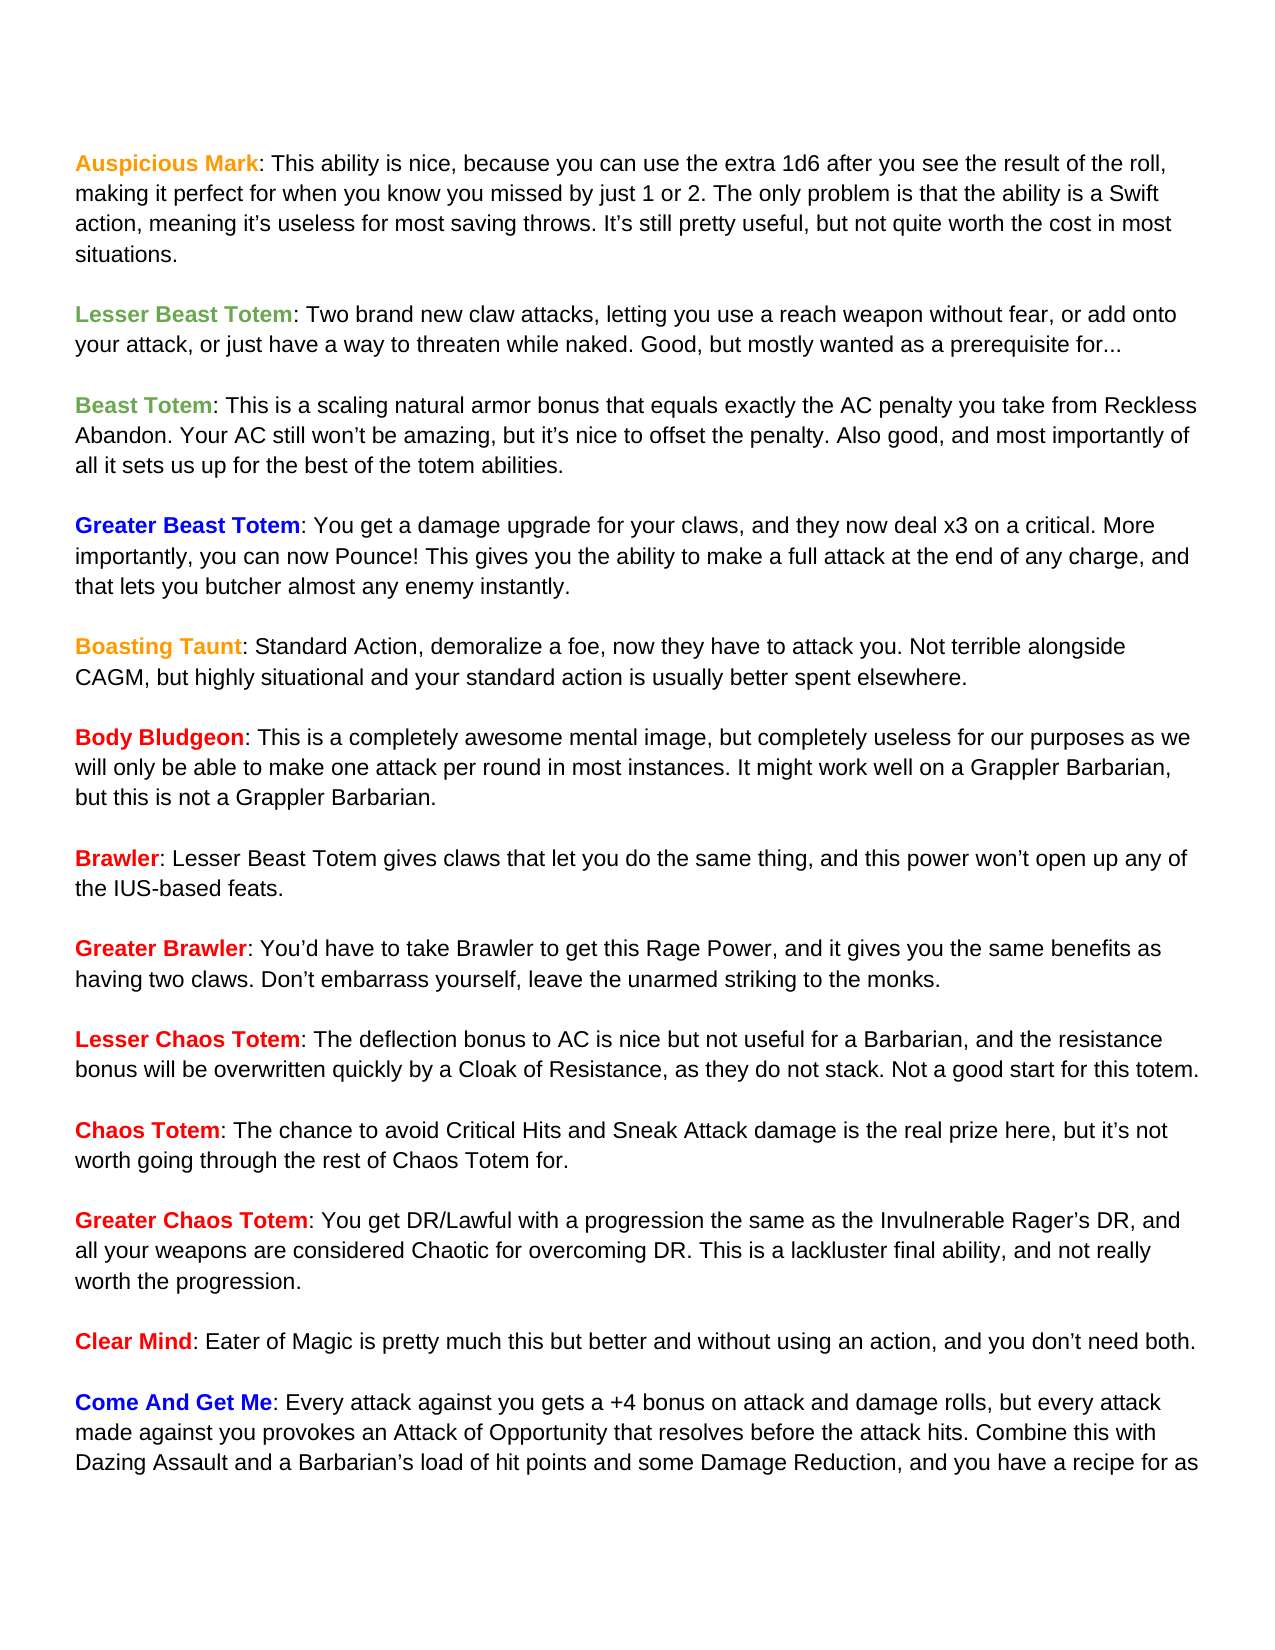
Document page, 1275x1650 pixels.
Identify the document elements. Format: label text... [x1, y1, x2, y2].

text Come And Get Me: Every attack against you gets a +4 bonus on attack and damage rolls, but every attack made against you provokes an Attack of Opportunity that resolves before the attack hits. Combine this with Dazing Assault and a Barbarian’s load of hit points and some Damage Reduction, and you have a recipe for as [75, 1388, 1200, 1475]
text Chaos Totem: The chance to avoid Critical Hits and Sneak Attack damage is the real prize here, but it’s not worth going through the rest of Chaos Totem for. [75, 1117, 1200, 1173]
text Auspicious Mark: This ability is nice, because you can use the extra 1d6 after you see the result of the roll, making it perfect for when you know you missed by just 1 or 2. The only problem is that the ability is a Swift action, meaning it’s useless for most saving throws. It’s still pretty useful, but not quite worth the cost in most situations. [75, 150, 1200, 267]
text Beast Totem: This is a scaling natural armor bonus that equals exactly the AC penalty you take from Reckless Abandon. Your AC still won’t be amazing, but it’s nice to offset the penalty. Also good, and most importantly of all it sets us up for the best of the totem abilities. [75, 392, 1200, 478]
text Greater Brawler: You’d have to take Brawler to get this Rage Power, and it gives you the same benefits as having two claws. Don’t embarrass yourself, leave the unarmed striking to the monks. [75, 935, 1200, 992]
text Brawler: Lesser Beast Totem gives claws that let you do the same thing, and this power won’t open up any of the IUS-based feats. [75, 845, 1200, 901]
text Greater Chaos Totem: You get DR/Lawful with a progression the same as the Invulnerable Rager’s DR, and all your weapons are considered Chaotic for overcoming DR. This is a lackluster final ability, and not really worth the progression. [75, 1207, 1200, 1294]
text Lesser Beast Totem: Two brand new claw attacks, letting you use a reach weapon without fear, or add onto your attack, or just have a way to threaten while naked. Good, but mostly wanted as a prerequisite for... [75, 301, 1200, 358]
text Greater Beast Totem: You get a damage upgrade for your claws, and they now deal x3 on a critical. More importantly, you can now Pounce! This gives you the ability to make a full attack at the end of any charge, and that lets you butcher almost any enemy instantly. [75, 512, 1200, 599]
text Body Bludgeon: This is a completely awesome mental image, but completely useless for our purposes as we will only be able to make one attack per round in most instances. It might work well on a Grappler Barbarian, but this is not a Grappler Barbarian. [75, 724, 1200, 811]
text Boasting Taunt: Standard Action, demoralize a foe, now they have to attack you. Not terrible alongside CAGM, but highly situational and your standard action is usually better spent elsewhere. [75, 633, 1200, 690]
text Lesser Chaos Totem: The deflection bonus to AC is nice but not useful for a Barbarian, and the resistance bonus will be overwritten quickly by a Cloak of Resistance, as they do not stack. Not a good start for this totem. [75, 1026, 1200, 1083]
text Clear Mind: Eater of Magic is pretty much this but better and without using an action, and you don’t need both. [75, 1328, 1200, 1354]
